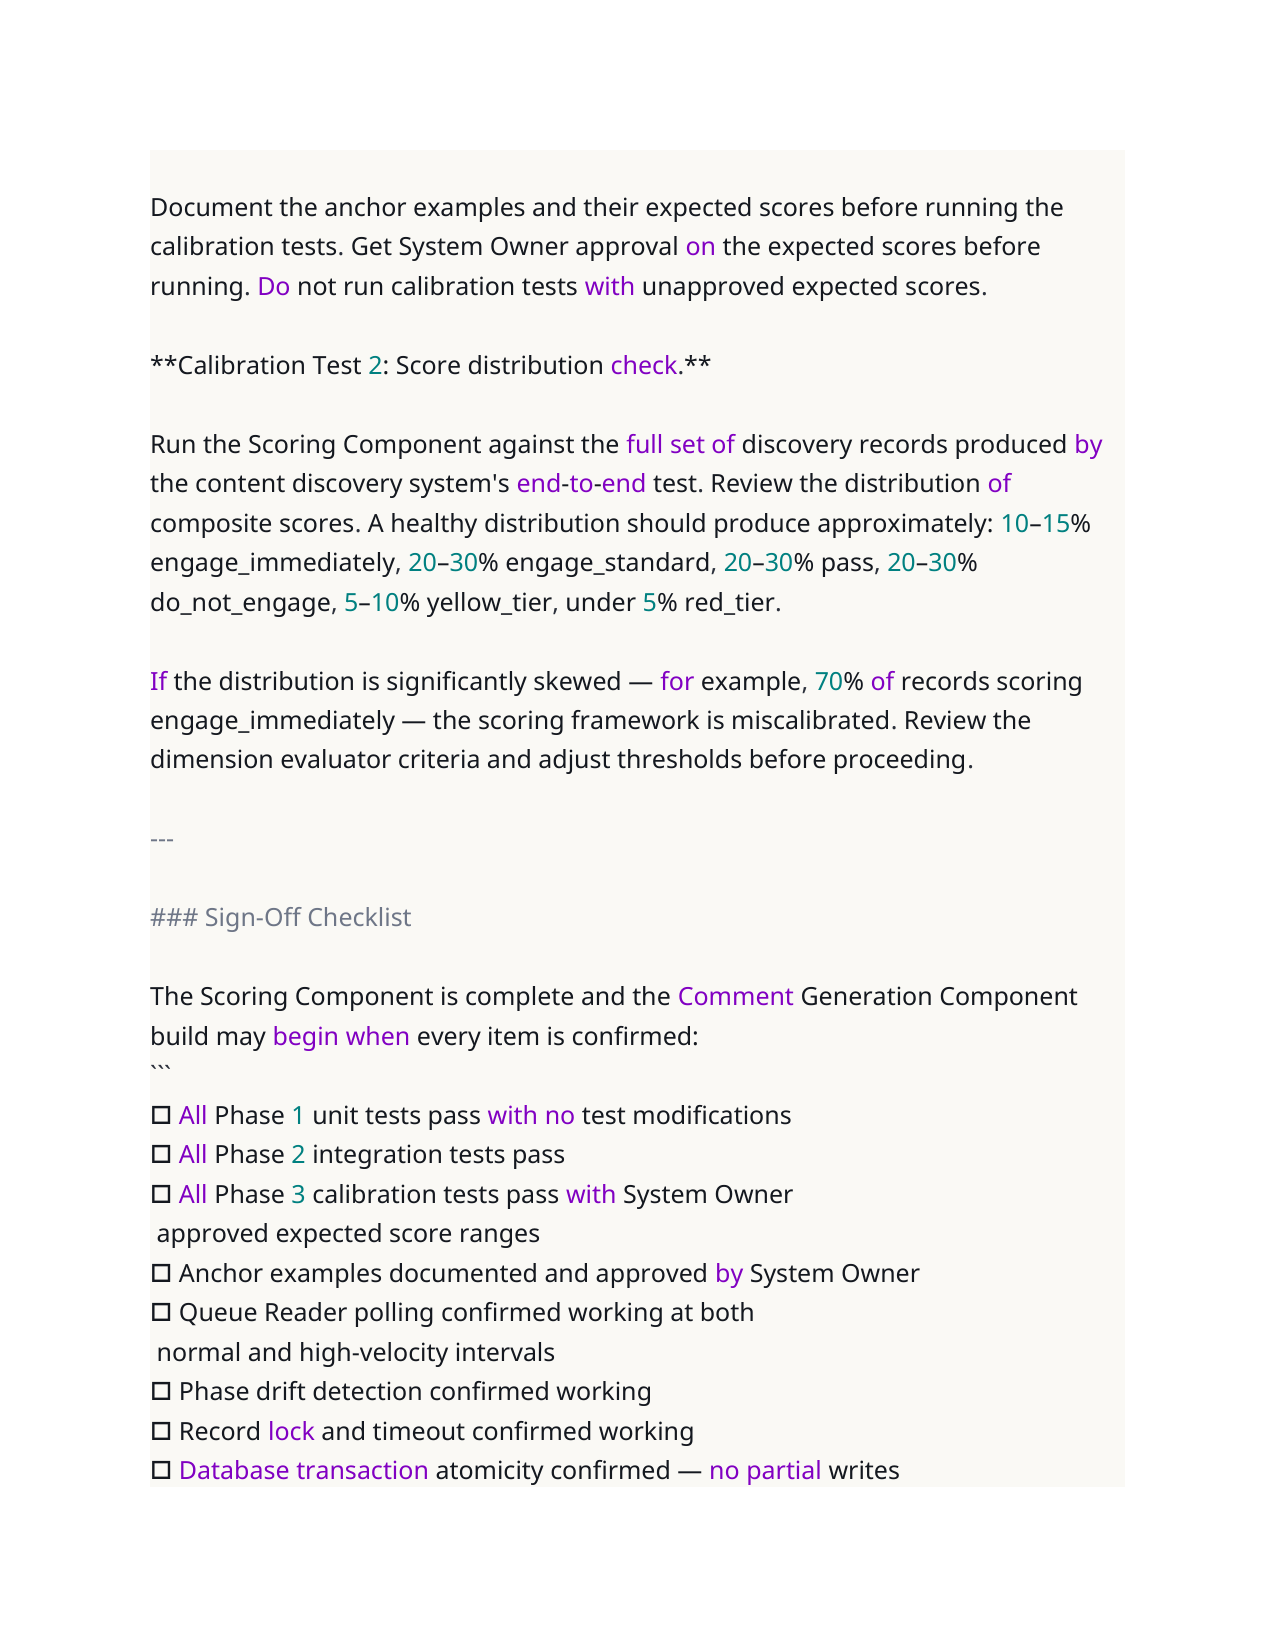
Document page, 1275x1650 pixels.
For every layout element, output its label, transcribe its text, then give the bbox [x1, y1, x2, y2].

text Document the anchor examples and their expected scores before running the calibration tests. Get System Owner approval on the expected scores before running. Do not run calibration tests with unapproved expected scores. **Calibration Test 2: Score distribution check.** Run the Scoring Component against the full set of discovery records produced by the content discovery system's end-to-end test. Review the distribution of composite scores. A healthy distribution should produce approximately: 10–15% engage_immediately, 20–30% engage_standard, 20–30% pass, 20–30% do_not_engage, 5–10% yellow_tier, under 5% red_tier. If the distribution is significantly skewed — for example, 70% of records scoring engage_immediately — the scoring framework is miscalibrated. Review the dimension evaluator criteria and adjust thresholds before proceeding. --- ### Sign-Off Checklist The Scoring Component is complete and the Comment Generation Component build may begin when every item is confirmed: ``` □ All Phase 1 unit tests pass with no test modifications □ All Phase 2 integration tests pass □ All Phase 3 calibration tests pass with System Owner approved expected score ranges □ Anchor examples documented and approved by System Owner □ Queue Reader polling confirmed working at both normal and high-velocity intervals □ Phase drift detection confirmed working □ Record lock and timeout confirmed working □ Database transaction atomicity confirmed — no partial writes [150, 150, 1125, 1487]
